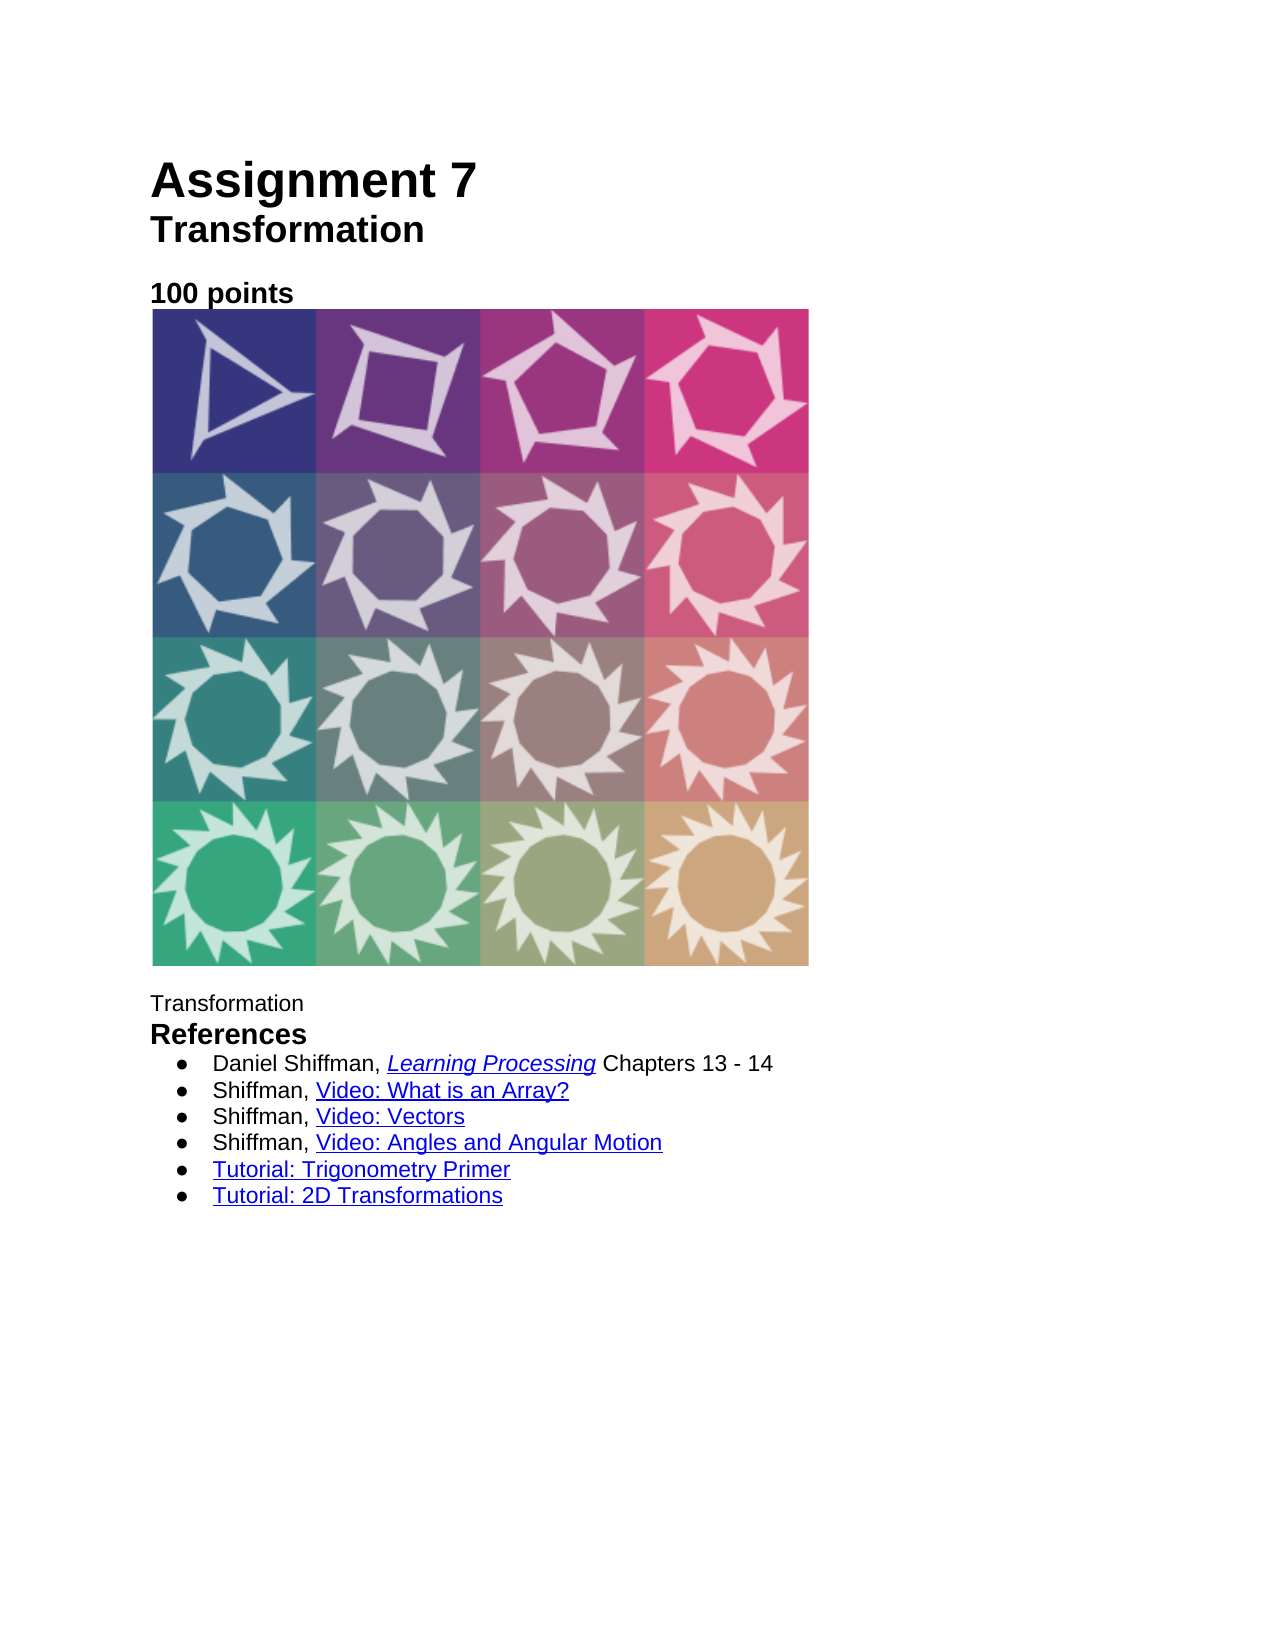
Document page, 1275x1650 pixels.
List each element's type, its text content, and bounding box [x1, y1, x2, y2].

subtitle References [150, 1017, 1125, 1050]
list Tutorial: Trigonometry Primer [212, 1156, 1125, 1182]
list Tutorial: 2D Transformations [212, 1182, 1125, 1208]
subtitle Transformation [150, 207, 1125, 251]
picture [150, 309, 809, 966]
subtitle 100 points [150, 276, 1125, 309]
list Daniel Shiffman, Learning Processing Chapters 13 - 14 [212, 1050, 1125, 1077]
subtitle Assignment 7 [150, 150, 1125, 207]
list Shiffman, Video: What is an Array? [212, 1077, 1125, 1103]
text Transformation [150, 990, 1125, 1017]
list Shiffman, Video: Angles and Angular Motion [212, 1129, 1125, 1156]
list Shiffman, Video: Vectors [212, 1103, 1125, 1129]
